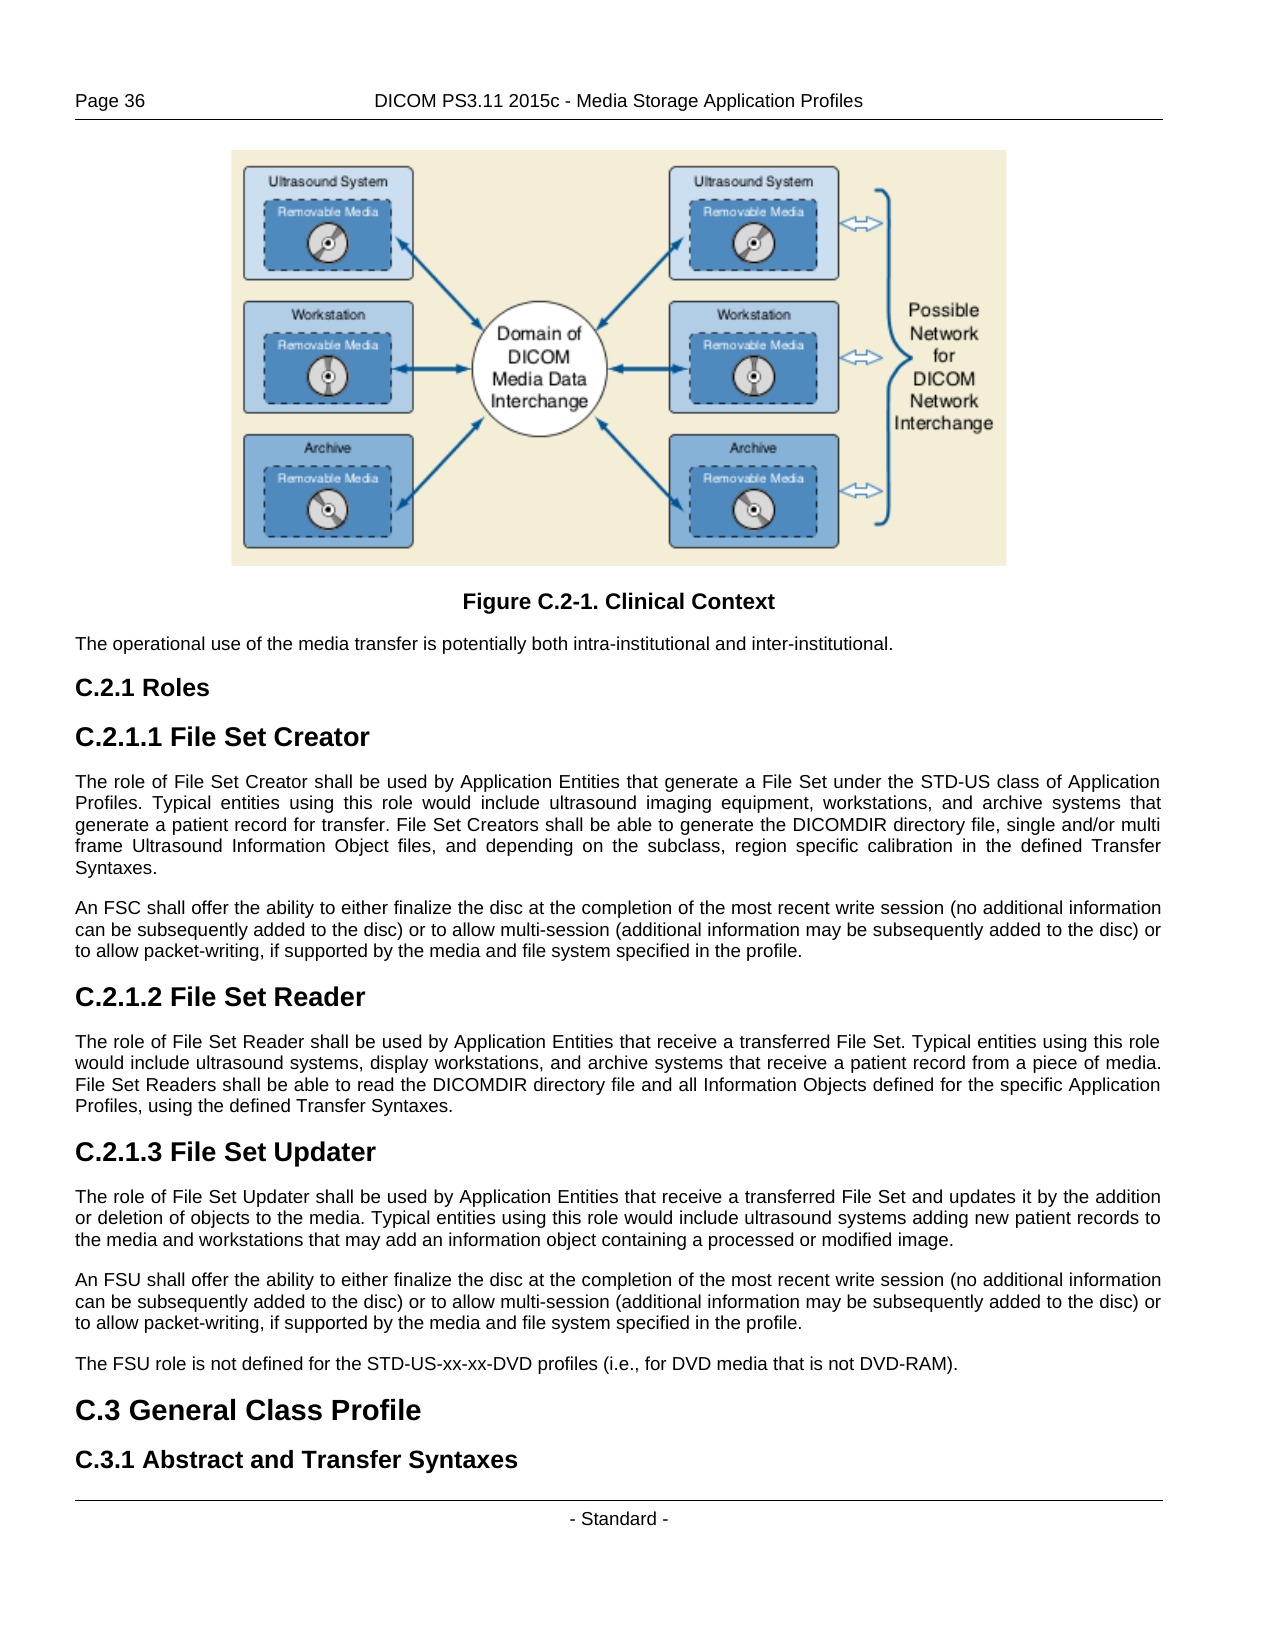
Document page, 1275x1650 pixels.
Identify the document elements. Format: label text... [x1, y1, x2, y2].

text C.2.1.2 File Set Reader [75, 981, 1162, 1012]
text The role of File Set Creator shall be used by Application Entities that generate a File Set under the STD-US class of Application Profiles. Typical entities using this role would include ultrasound imaging equipment, workstations, and archive systems that generate a patient record for transfer. File Set Creators shall be able to generate the DICOMDIR directory file, single and/or multi frame Ultrasound Information Object files, and depending on the subclass, region specific calibration in the defined Transfer Syntaxes. [75, 771, 1162, 878]
text C.2.1.3 File Set Updater [75, 1136, 1162, 1167]
text C.2.1.1 File Set Creator [75, 721, 1162, 752]
text The role of File Set Updater shall be used by Application Entities that receive a transferred File Set and updates it by the addition or deletion of objects to the media. Typical entities using this role would include ultrasound systems adding new patient records to the media and workstations that may add an information object containing a processed or modified image. [75, 1186, 1162, 1250]
text The FSU role is not defined for the STD-US-xx-xx-DVD profiles (i.e., for DVD media that is not DVD-RAM). [75, 1352, 1162, 1374]
picture [231, 150, 1007, 566]
text The role of File Set Reader shall be used by Application Entities that receive a transferred File Set. Typical entities using this role would include ultrasound systems, display workstations, and archive systems that receive a patient record from a piece of media. File Set Readers shall be able to read the DICOMDIR directory file and all Information Objects defined for the specific Application Profiles, using the defined Transfer Syntaxes. [75, 1031, 1162, 1117]
text An FSU shall offer the ability to either finalize the disc at the completion of the most recent write session (no additional information can be subsequently added to the disc) or to allow multi-session (additional information may be subsequently added to the disc) or to allow packet-writing, if supported by the media and file system specified in the profile. [75, 1269, 1162, 1334]
text C.3 General Class Profile [75, 1393, 1162, 1426]
text An FSC shall offer the ability to either finalize the disc at the completion of the most recent write session (no additional information can be subsequently added to the disc) or to allow multi-session (additional information may be subsequently added to the disc) or to allow packet-writing, if supported by the media and file system specified in the profile. [75, 897, 1162, 962]
text Figure C.2-1. Clinical Context [75, 588, 1162, 614]
text The operational use of the media transfer is potentially both intra-institutional and inter-institutional. [75, 633, 1162, 654]
text C.2.1 Roles [75, 673, 1162, 702]
text C.3.1 Abstract and Transfer Syntaxes [75, 1445, 1162, 1474]
